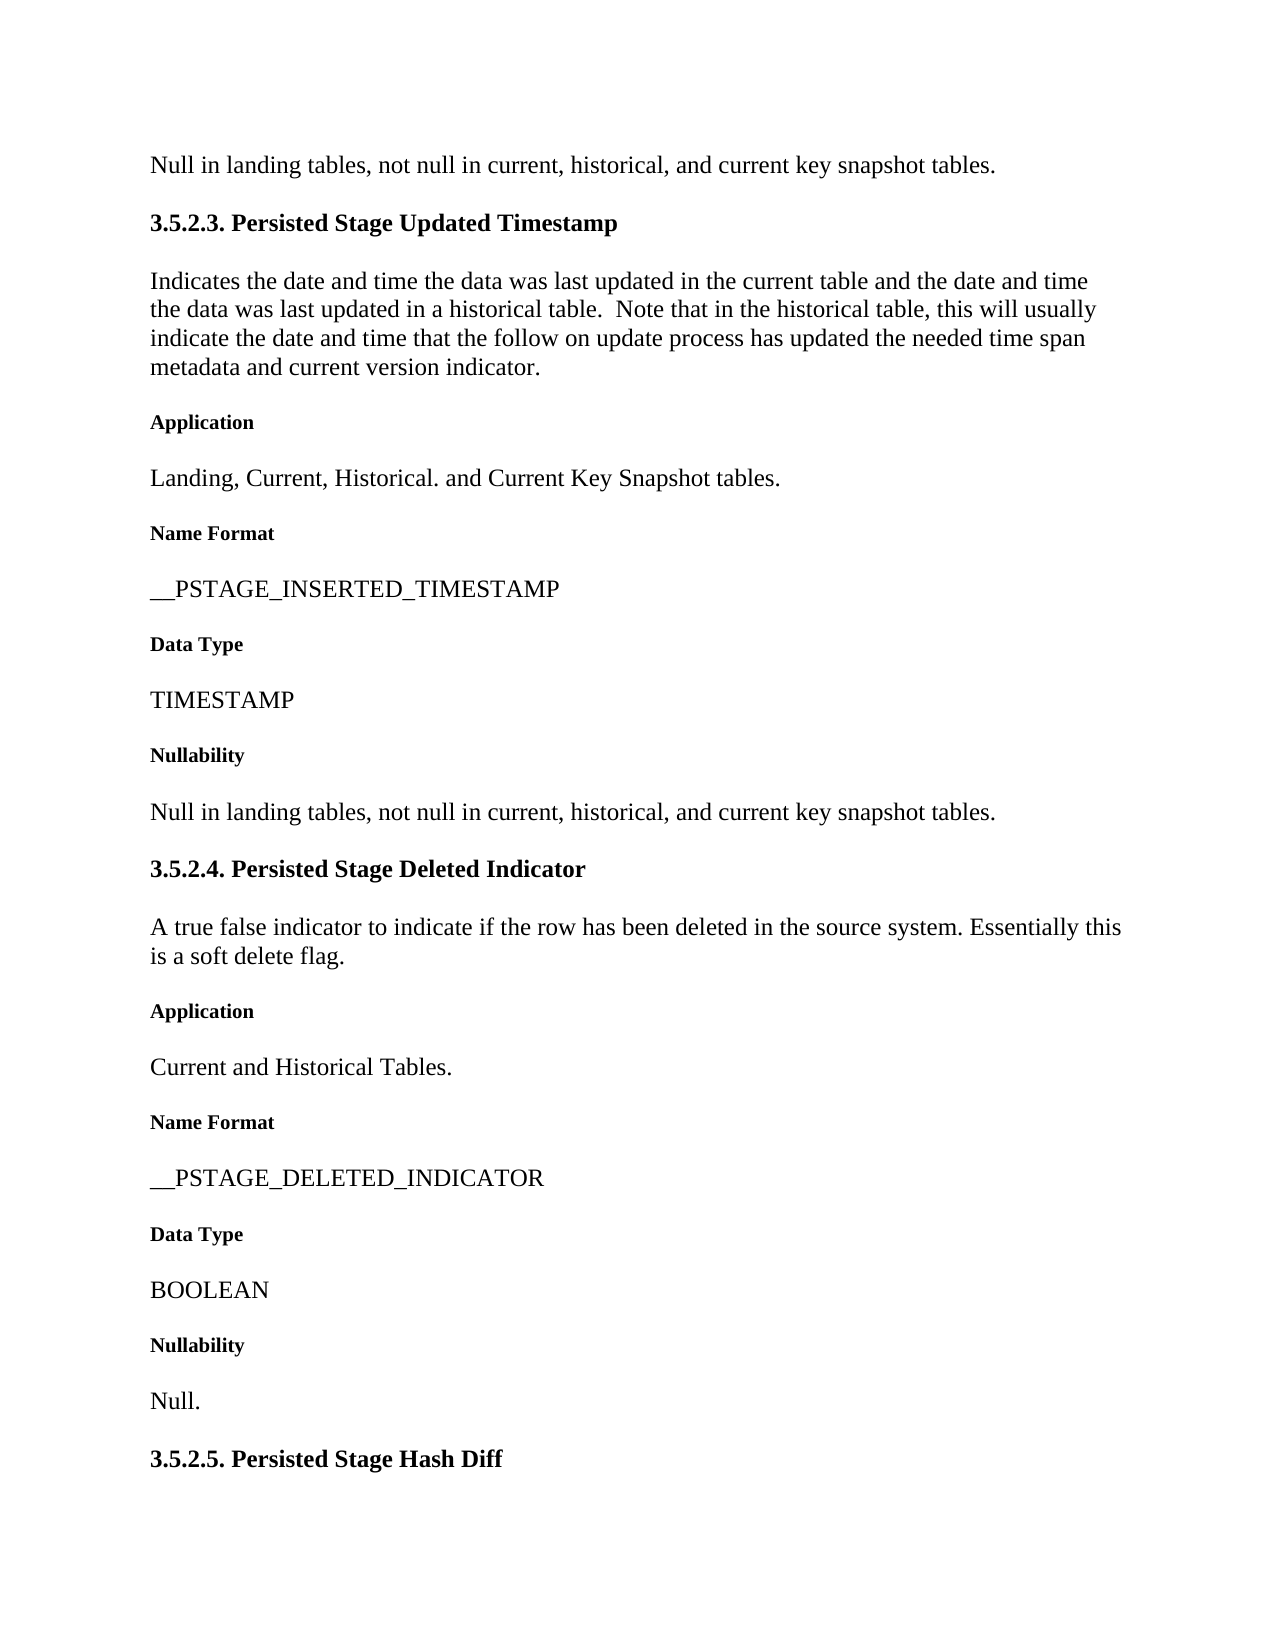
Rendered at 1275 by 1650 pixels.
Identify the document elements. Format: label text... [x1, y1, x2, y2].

text Null in landing tables, not null in current, historical, and current key snapshot tables. [150, 150, 1125, 179]
subtitle 3.5.2.5. Persisted Stage Hash Diff [150, 1444, 1125, 1472]
text A true false indicator to indicate if the row has been deleted in the source system. Essentially this is a soft delete flag. [150, 912, 1125, 970]
subtitle Name Format [150, 1110, 1125, 1134]
subtitle Data Type [150, 1221, 1125, 1246]
text Null in landing tables, not null in current, historical, and current key snapshot tables. [150, 797, 1125, 825]
text __PSTAGE_INSERTED_TIMESTAMP [150, 574, 1125, 603]
subtitle Data Type [150, 632, 1125, 656]
subtitle Nullability [150, 743, 1125, 767]
subtitle Application [150, 999, 1125, 1023]
subtitle Nullability [150, 1333, 1125, 1357]
text BOOLEAN [150, 1275, 1125, 1303]
text Null. [150, 1386, 1125, 1414]
subtitle 3.5.2.3. Persisted Stage Updated Timestamp [150, 208, 1125, 237]
text __PSTAGE_DELETED_INDICATOR [150, 1163, 1125, 1192]
subtitle Name Format [150, 521, 1125, 545]
text Current and Historical Tables. [150, 1052, 1125, 1081]
subtitle Application [150, 410, 1125, 434]
text Indicates the date and time the data was last updated in the current table and the date and time the data was last updated in a historical table. Note that in the historical table, this will usually indicate the date and time that the follow on update process has updated the needed time span metadata and current version indicator. [150, 266, 1125, 381]
text Landing, Current, Historical. and Current Key Snapshot tables. [150, 463, 1125, 492]
text TIMESTAMP [150, 686, 1125, 714]
subtitle 3.5.2.4. Persisted Stage Deleted Indicator [150, 854, 1125, 883]
